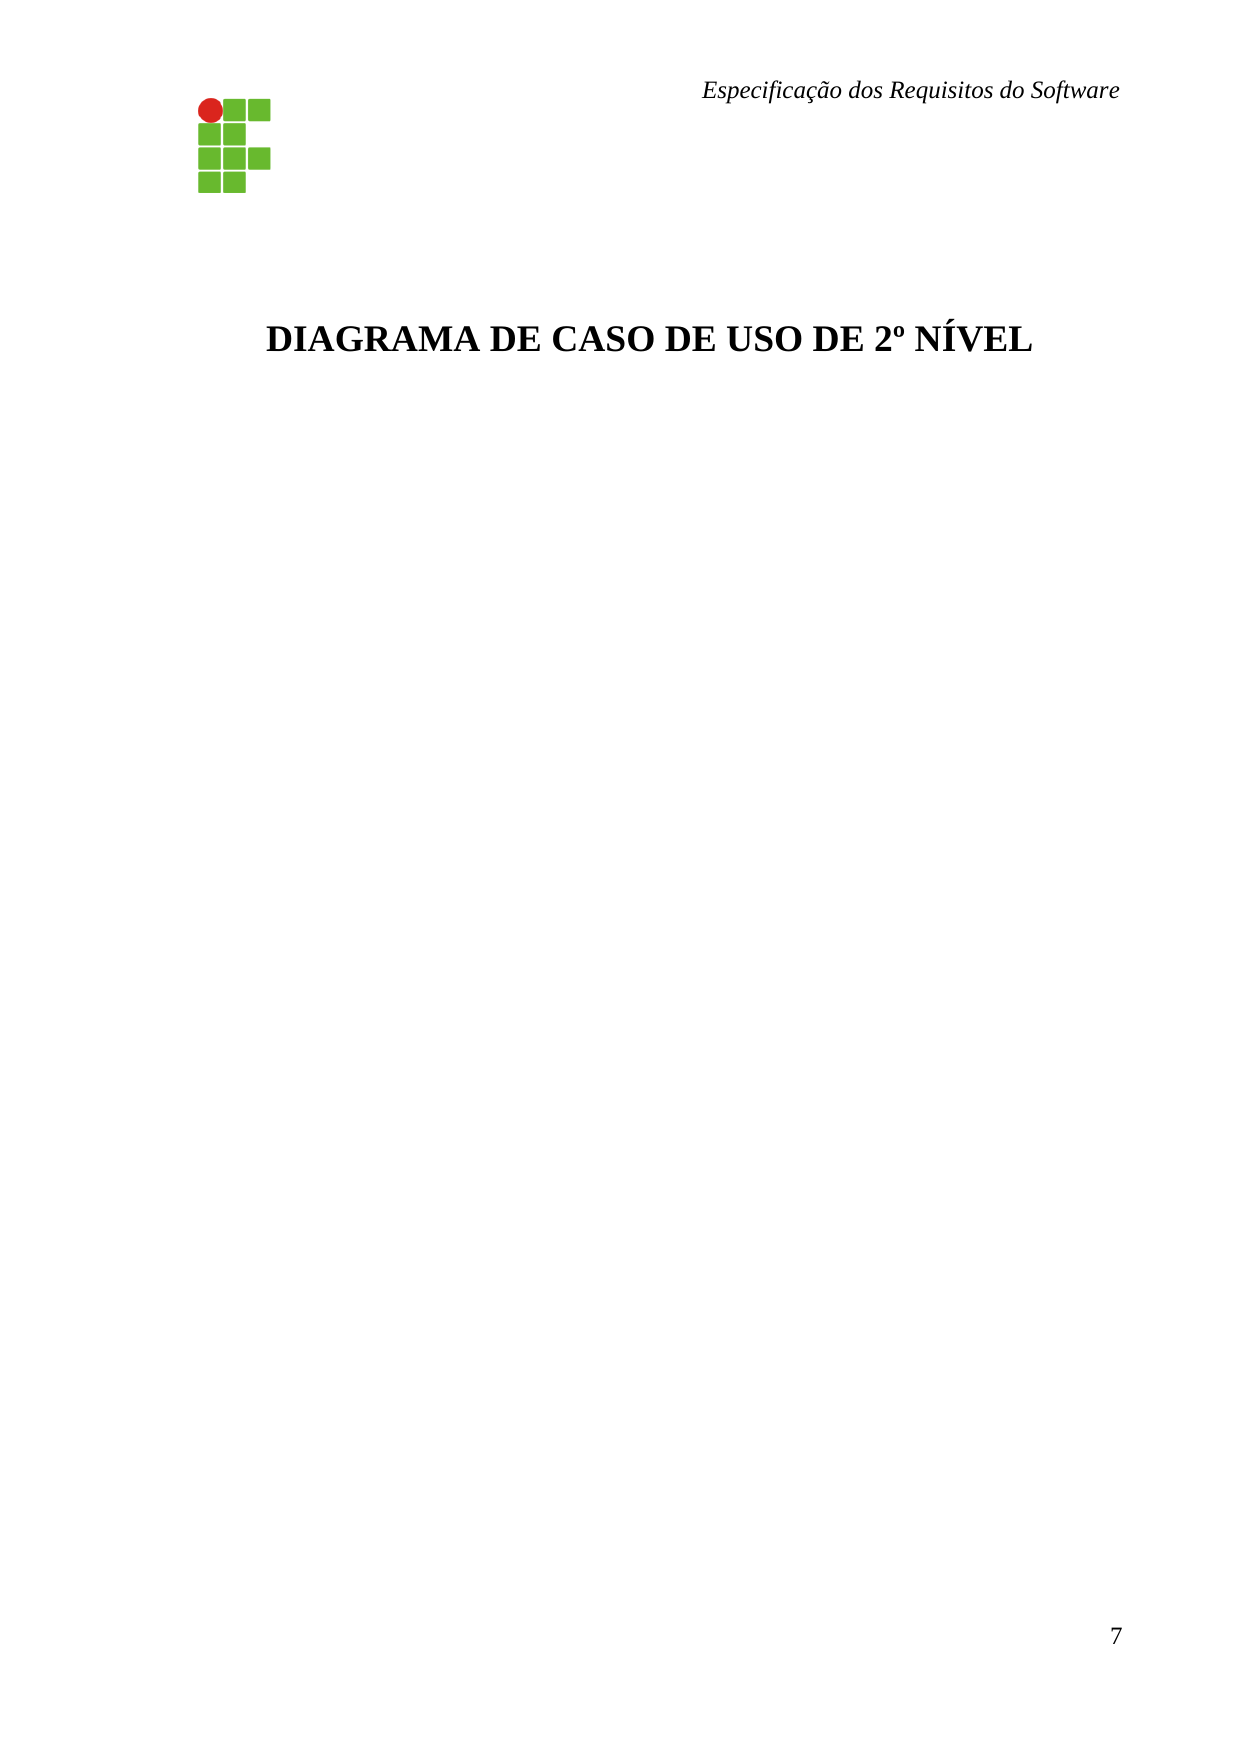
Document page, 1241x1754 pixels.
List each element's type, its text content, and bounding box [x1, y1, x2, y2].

text DIAGRAMA DE CASO DE USO DE 2º NÍVEL [177, 316, 1122, 359]
